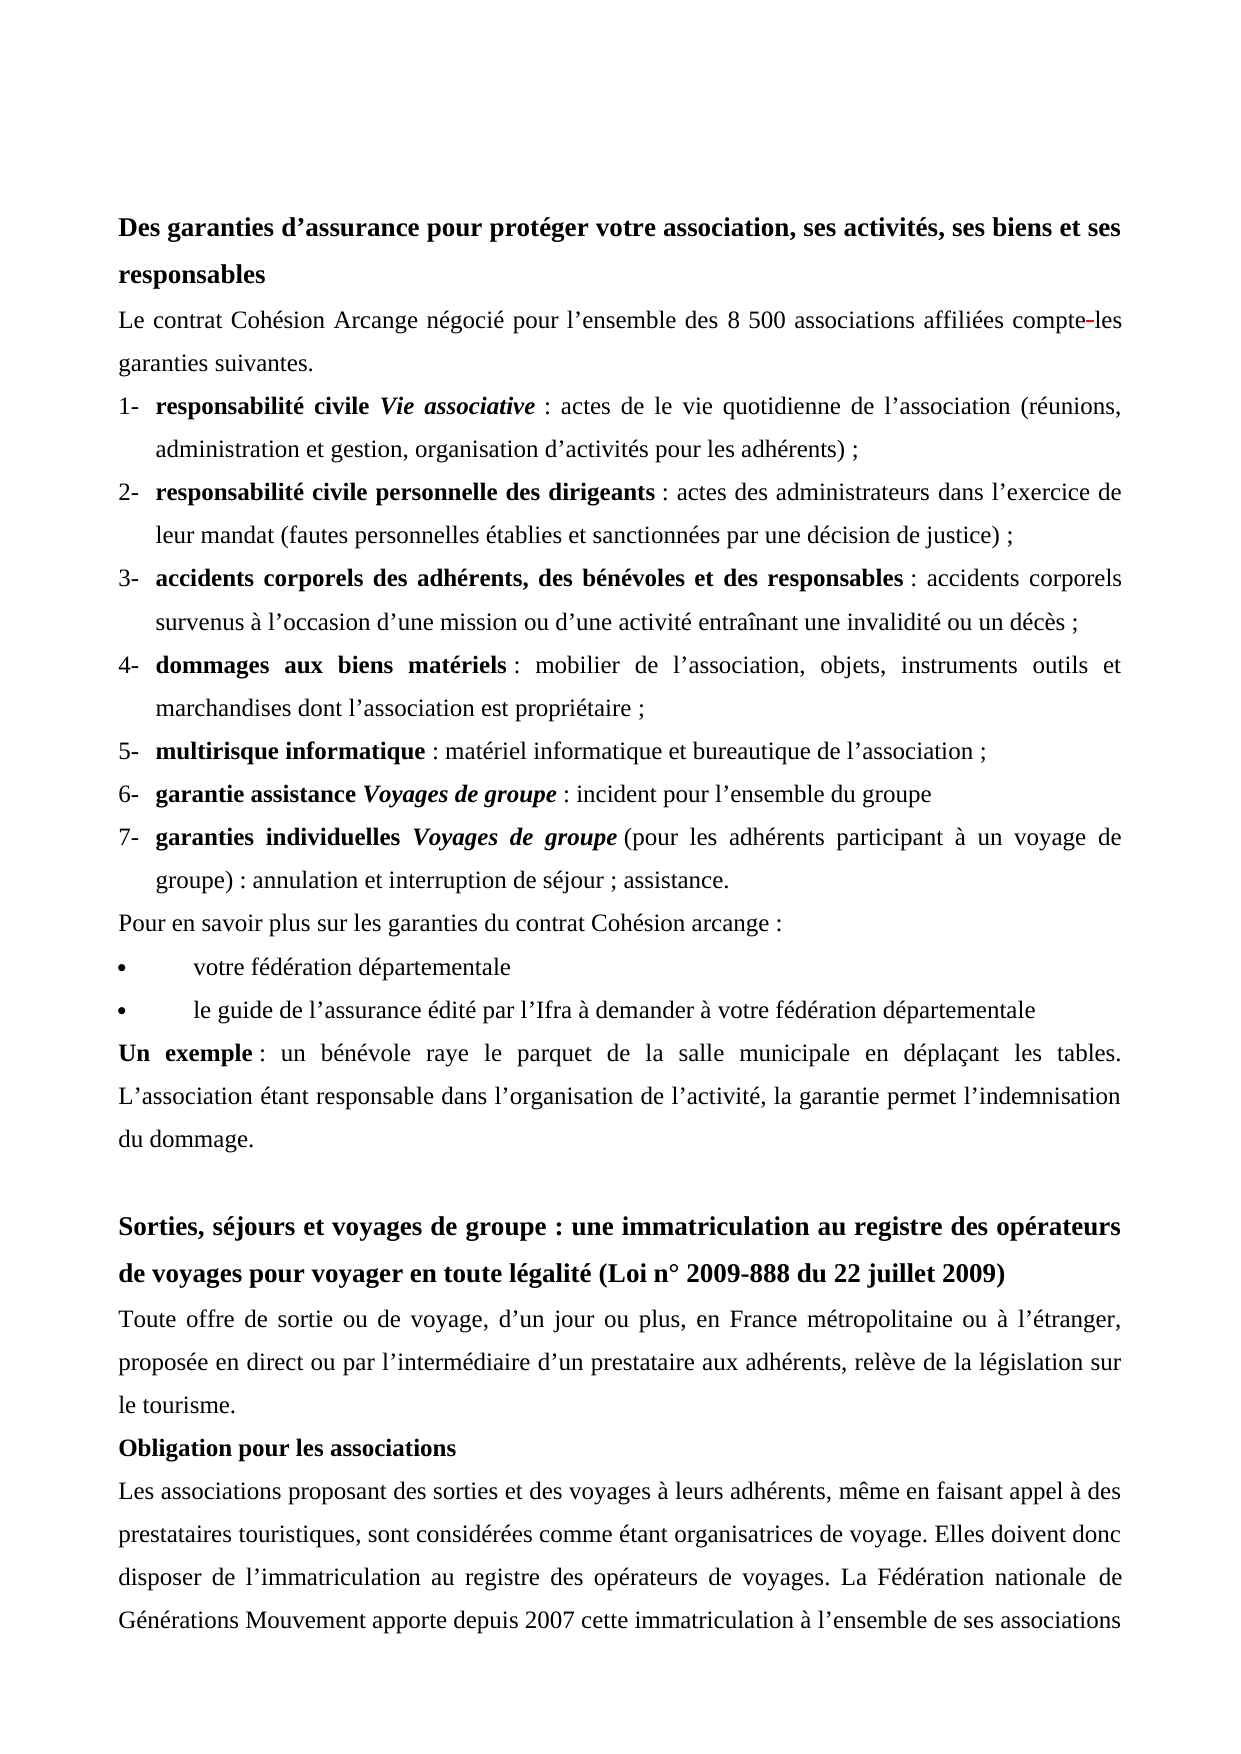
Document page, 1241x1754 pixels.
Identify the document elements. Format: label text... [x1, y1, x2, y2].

list responsabilité civile personnelle des dirigeants : actes des administrateurs dans l’exercice de leur mandat (fautes personnelles établies et sanctionnées par une décision de justice) ; [118, 477, 1122, 549]
text Un exemple : un bénévole raye le parquet de la salle municipale en déplaçant les tables. L’association étant responsable dans l’organisation de l’activité, la garantie permet l’indemnisation du dommage. [118, 1038, 1122, 1153]
text Toute offre de sortie ou de voyage, d’un jour ou plus, en France métropolitaine ou à l’étranger, proposée en direct ou par l’intermédiaire d’un prestataire aux adhérents, relève de la législation sur le tourisme. [118, 1304, 1122, 1419]
list garantie assistance Voyages de groupe : incident pour l’ensemble du groupe [118, 779, 1122, 808]
list accidents corporels des adhérents, des bénévoles et des responsables : accidents corporels survenus à l’occasion d’une mission ou d’une activité entraînant une invalidité ou un décès ; [118, 563, 1122, 635]
list dommages aux biens matériels : mobilier de l’association, objets, instruments outils et marchandises dont l’association est propriétaire ; [118, 650, 1122, 722]
list responsabilité civile Vie associative : actes de le vie quotidienne de l’association (réunions, administration et gestion, organisation d’activités pour les adhérents) ; [118, 391, 1122, 463]
list garanties individuelles Voyages de groupe (pour les adhérents participant à un voyage de groupe) : annulation et interruption de séjour ; assistance. [118, 822, 1122, 894]
list Sorties, séjours et voyages de groupe : une immatriculation au registre des opérateurs de voyages pour voyager en toute légalité (Loi n° 2009-888 du 22 juillet 2009) [118, 1210, 1122, 1288]
text Des garanties d’assurance pour protéger votre association, ses activités, ses biens et ses responsables [118, 211, 1122, 289]
list le guide de l’assurance édité par l’Ifra à demander à votre fédération départementale [118, 995, 1122, 1023]
text Pour en savoir plus sur les garanties du contrat Cohésion arcange : [118, 908, 1122, 937]
text Obligation pour les associations [118, 1433, 1122, 1462]
text Le contrat Cohésion Arcange négocié pour l’ensemble des 8 500 associations affiliées compte les garanties suivantes. [118, 305, 1122, 377]
list votre fédération départementale [118, 952, 1122, 980]
text Les associations proposant des sorties et des voyages à leurs adhérents, même en faisant appel à des prestataires touristiques, sont considérées comme étant organisatrices de voyage. Elles doivent donc disposer de l’immatriculation au registre des opérateurs de voyages. La Fédération nationale de Générations Mouvement apporte depuis 2007 cette immatriculation à l’ensemble de ses associations [118, 1476, 1122, 1634]
list multirisque informatique : matériel informatique et bureautique de l’association ; [118, 736, 1122, 765]
